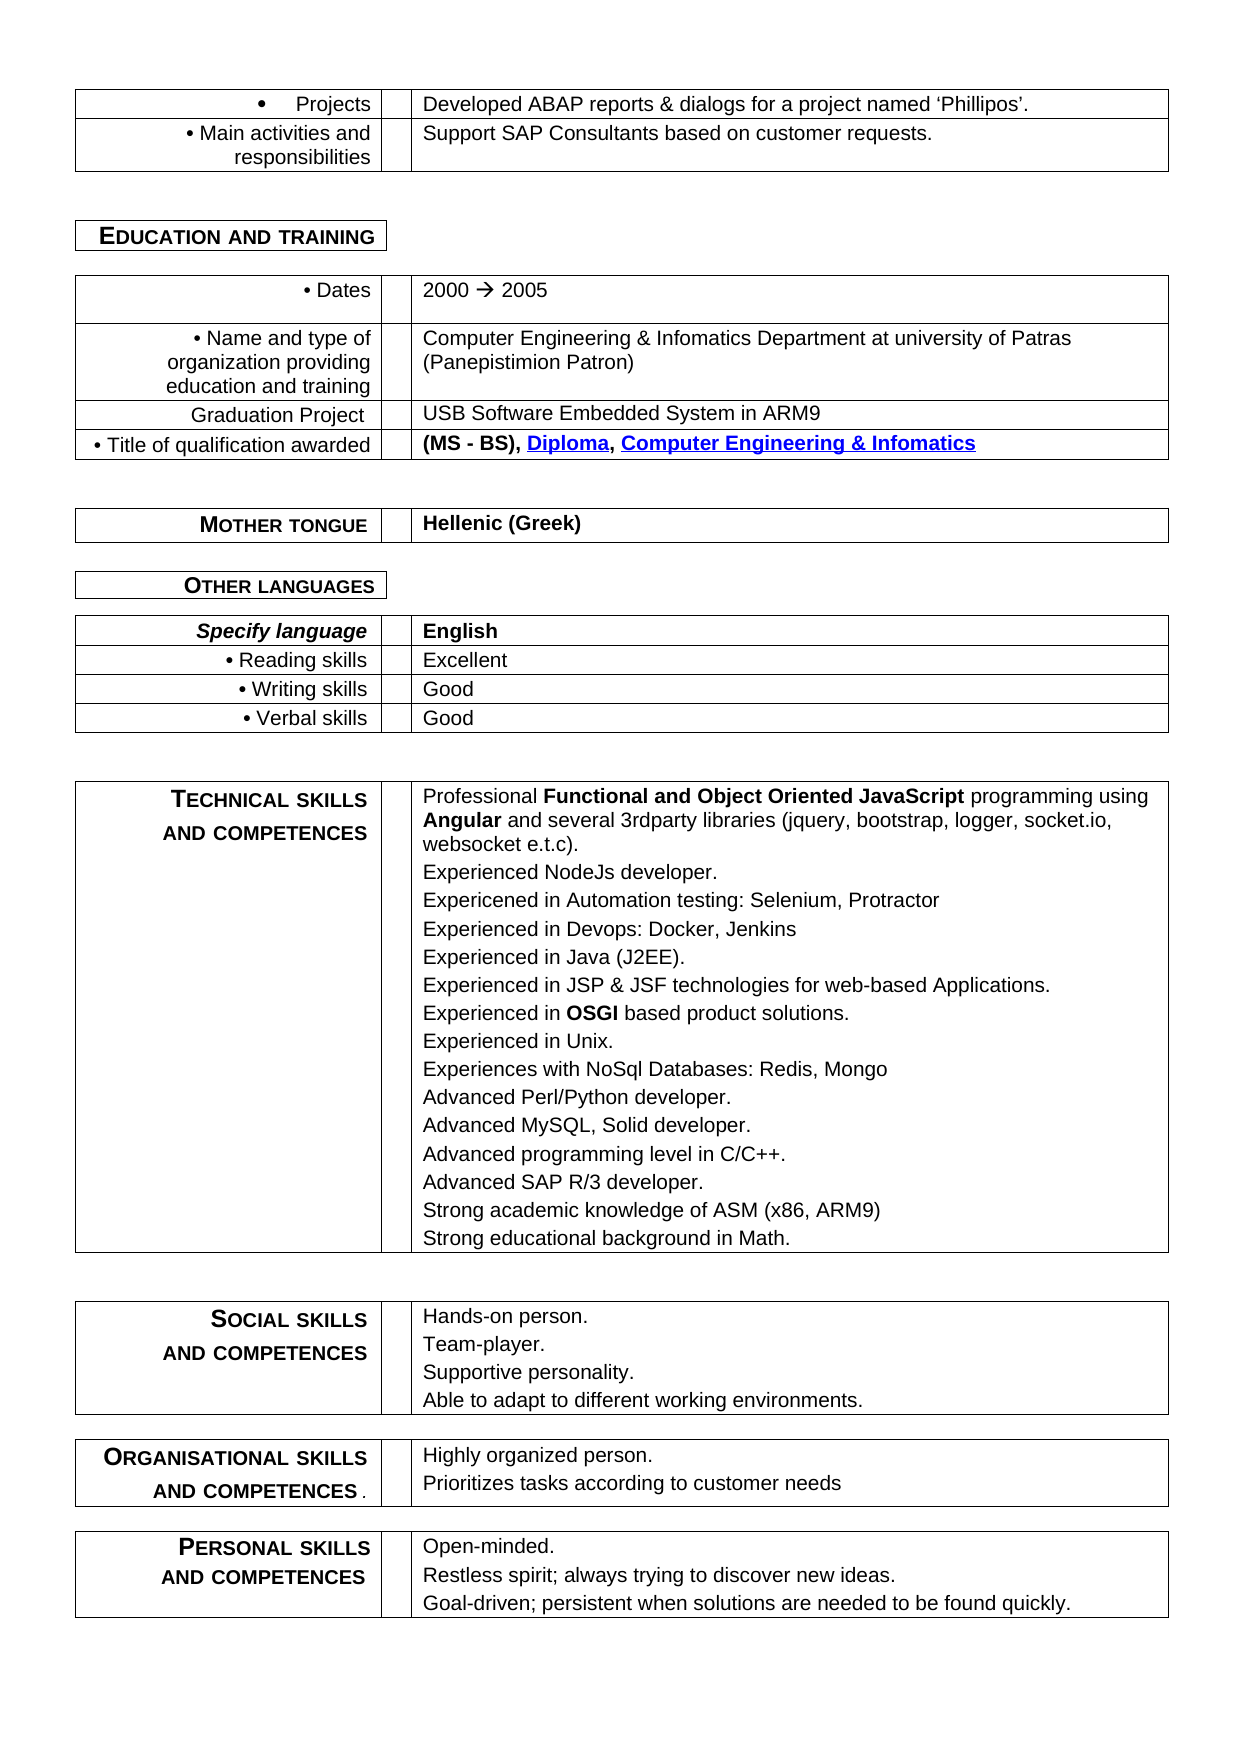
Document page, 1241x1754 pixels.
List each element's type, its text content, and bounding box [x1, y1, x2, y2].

table_header Mother tongue [76, 509, 381, 542]
table_cell [382, 401, 411, 429]
table_header [382, 782, 411, 1252]
table_header English [412, 616, 1168, 644]
table_cell (MS - BS), Diploma, Computer Engineering & Infomatics [412, 430, 1168, 458]
table_header Open-minded. Restless spirit; always trying to discover new ideas. Goal-driven; persistent when solutions are needed to be found quickly. [412, 1532, 1168, 1617]
table_header 2000  2005 [412, 276, 1168, 323]
table_cell • Name and type of organization providing education and training [76, 324, 381, 400]
table_cell [382, 119, 411, 171]
table_header Hellenic (Greek) [412, 509, 1168, 542]
table_header Hands-on person. Team-player. Supportive personality. Able to adapt to different working environments. [412, 1302, 1168, 1414]
table_cell USB Software Embedded System in ARM9 [412, 401, 1168, 429]
table_cell [382, 90, 411, 118]
table_header Organisational skills and competences . [76, 1440, 381, 1506]
table_cell [382, 675, 411, 703]
table_cell Computer Engineering & Infomatics Department at university of Patras (Panepistimion Patron) [412, 324, 1168, 400]
table_header Education and training [76, 221, 386, 250]
table_cell [382, 324, 411, 400]
table_cell [382, 704, 411, 732]
table_cell • Writing skills [76, 675, 381, 703]
table_cell Support SAP Consultants based on customer requests. [412, 119, 1168, 171]
table_cell Excellent [412, 646, 1168, 674]
table_cell Graduation Project [76, 401, 381, 429]
table_cell Good [412, 704, 1168, 732]
table_cell Developed ABAP reports & dialogs for a project named ‘Phillipos’. [412, 90, 1168, 118]
table_header Professional Functional and Object Oriented JavaScript programming using Angular and several 3rdparty libraries (jquery, bootstrap, logger, socket.io, websocket e.t.c). Experienced NodeJs developer. Expericened in Automation testing: Selenium, Protractor Experienced in Devops: Docker, Jenkins Experienced in Java (J2EE). Experienced in JSP & JSF technologies for web-based Applications. Experienced in OSGI based product solutions. Experienced in Unix. Experiences with NoSql Databases: Redis, Mongo Advanced Perl/Python developer. Advanced MySQL, Solid developer. Advanced programming level in C/C++. Advanced SAP R/3 developer. Strong academic knowledge of ASM (x86, ARM9) Strong educational background in Math. [412, 782, 1168, 1252]
table_header [382, 1302, 411, 1414]
table_header [382, 616, 411, 644]
table_cell • Verbal skills [76, 704, 381, 732]
table_header Technical skills and competences [76, 782, 381, 1252]
table_header [382, 276, 411, 323]
table_header Specify language [76, 616, 381, 644]
table_header Social skills and competences [76, 1302, 381, 1414]
table_header Personal skills and competences [76, 1532, 381, 1617]
table_cell • Main activities and responsibilities [76, 119, 381, 171]
table_cell • Reading skills [76, 646, 381, 674]
table_cell • Title of qualification awarded [76, 430, 381, 458]
table_cell Good [412, 675, 1168, 703]
table_header Other languages [76, 572, 386, 598]
table_cell Projects [76, 90, 381, 118]
table_header Highly organized person. Prioritizes tasks according to customer needs [412, 1440, 1168, 1506]
table_header • Dates [76, 276, 381, 323]
table_cell [382, 430, 411, 458]
table_header [382, 1532, 411, 1617]
table_header [382, 509, 411, 542]
table_header [382, 1440, 411, 1506]
table_cell [382, 646, 411, 674]
